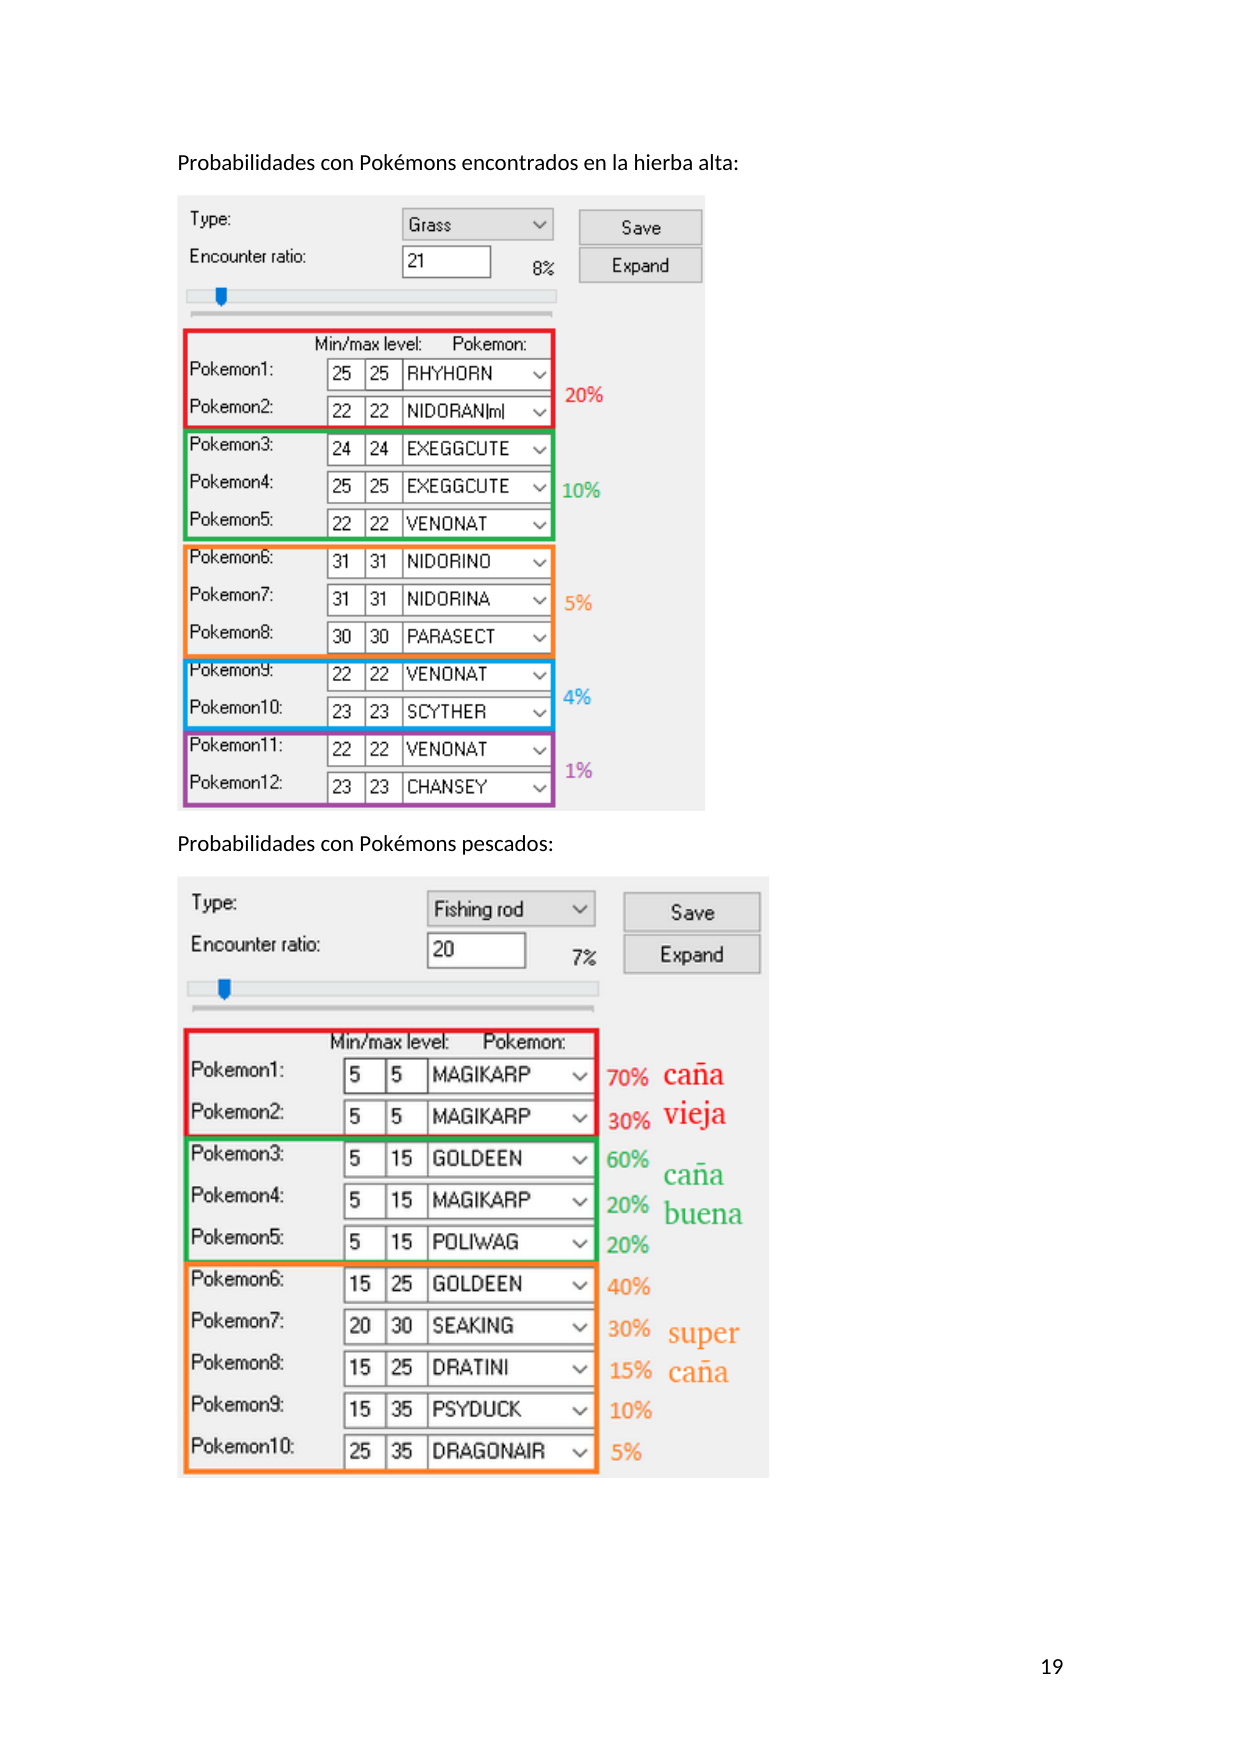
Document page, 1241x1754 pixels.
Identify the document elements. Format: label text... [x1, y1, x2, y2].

picture [177, 194, 706, 811]
text Probabilidades con Pokémons pescados: [177, 829, 1063, 857]
picture [177, 875, 770, 1478]
text Probabilidades con Pokémons encontrados en la hierba alta: [177, 148, 1063, 176]
